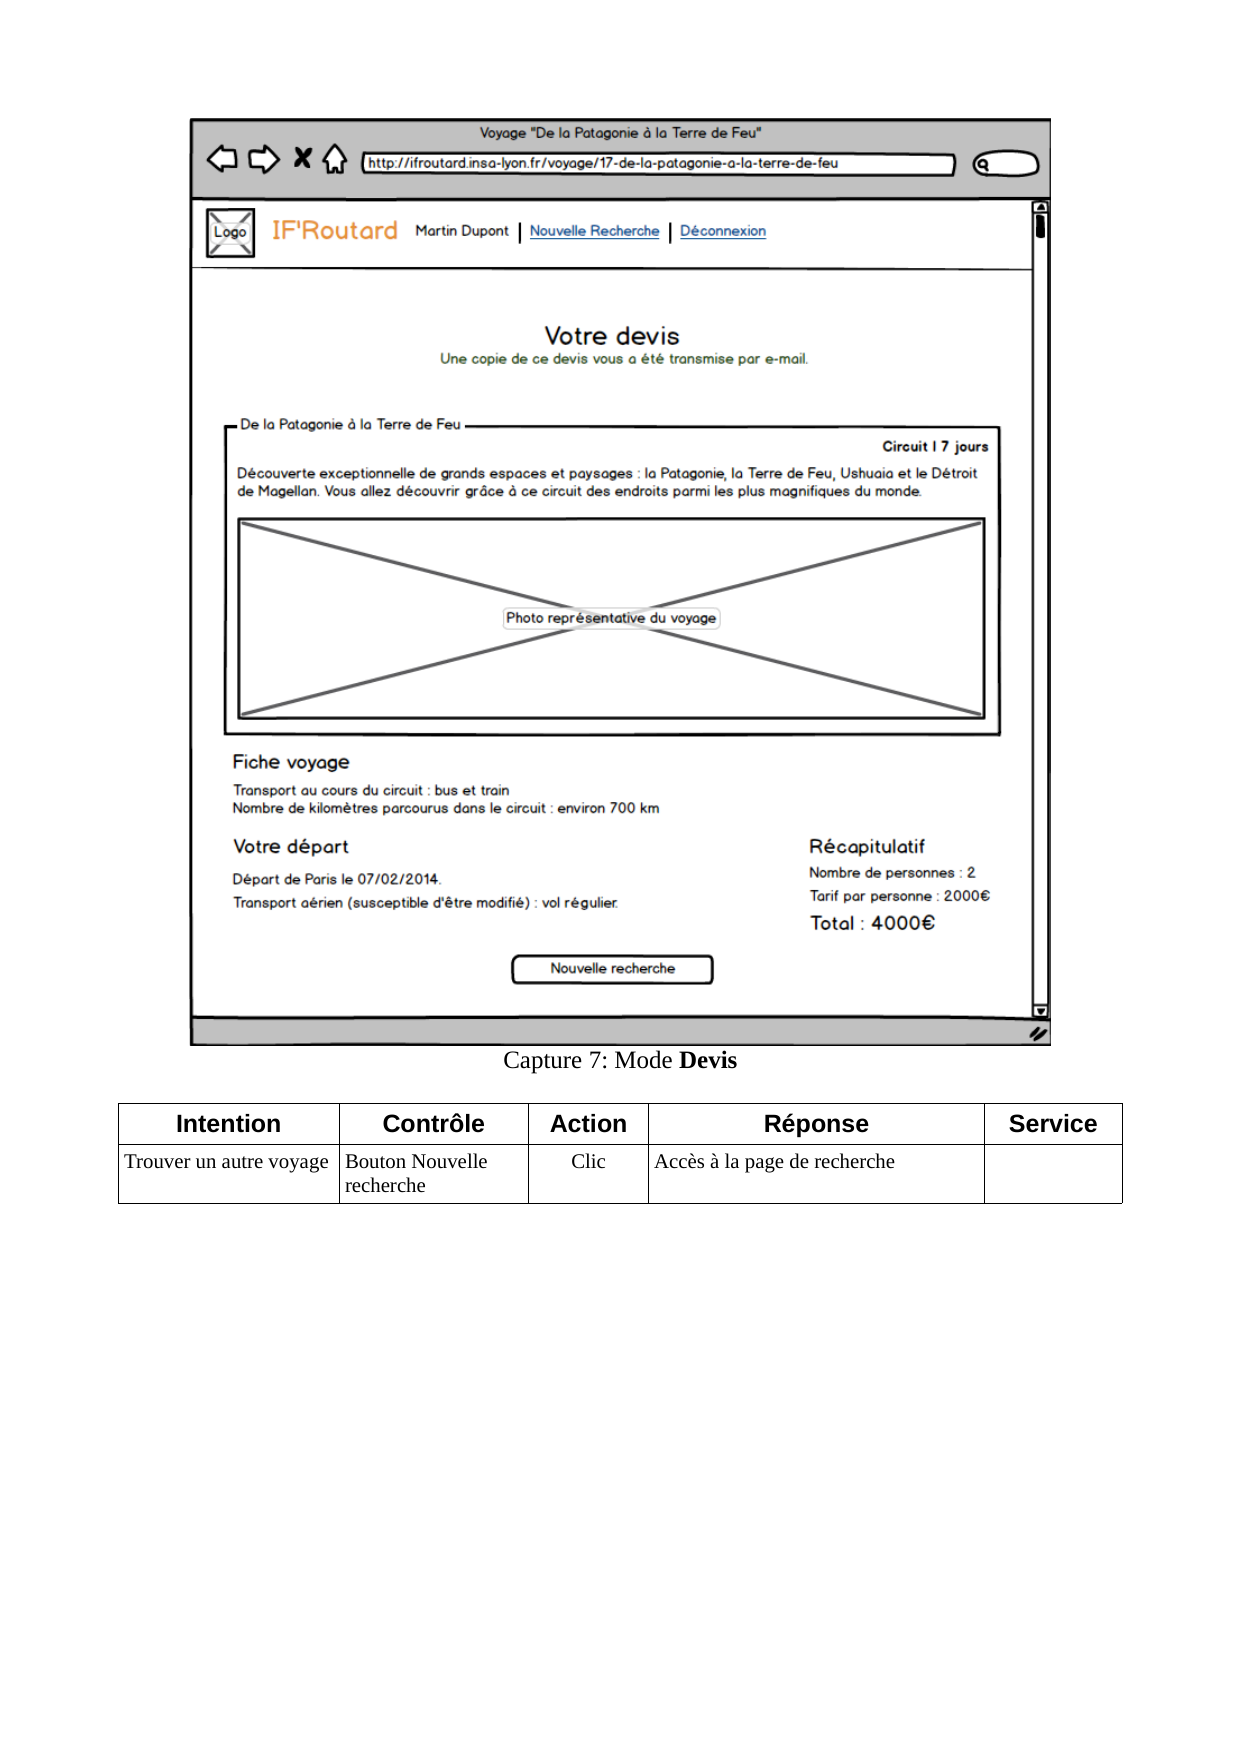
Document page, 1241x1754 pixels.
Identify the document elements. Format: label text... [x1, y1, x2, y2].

table_cell Clic [529, 1145, 648, 1203]
text Capture 7: Mode Devis [129, 131, 1111, 1074]
table_header Service [985, 1104, 1122, 1143]
table_header Intention [119, 1104, 339, 1143]
table_cell Accès à la page de recherche [649, 1145, 984, 1203]
table_header Réponse [649, 1104, 984, 1143]
table_cell [985, 1145, 1122, 1203]
table_cell Trouver un autre voyage [119, 1145, 339, 1203]
table_header Contrôle [340, 1104, 528, 1143]
table_cell Bouton Nouvelle recherche [340, 1145, 528, 1203]
table_header Action [529, 1104, 648, 1143]
